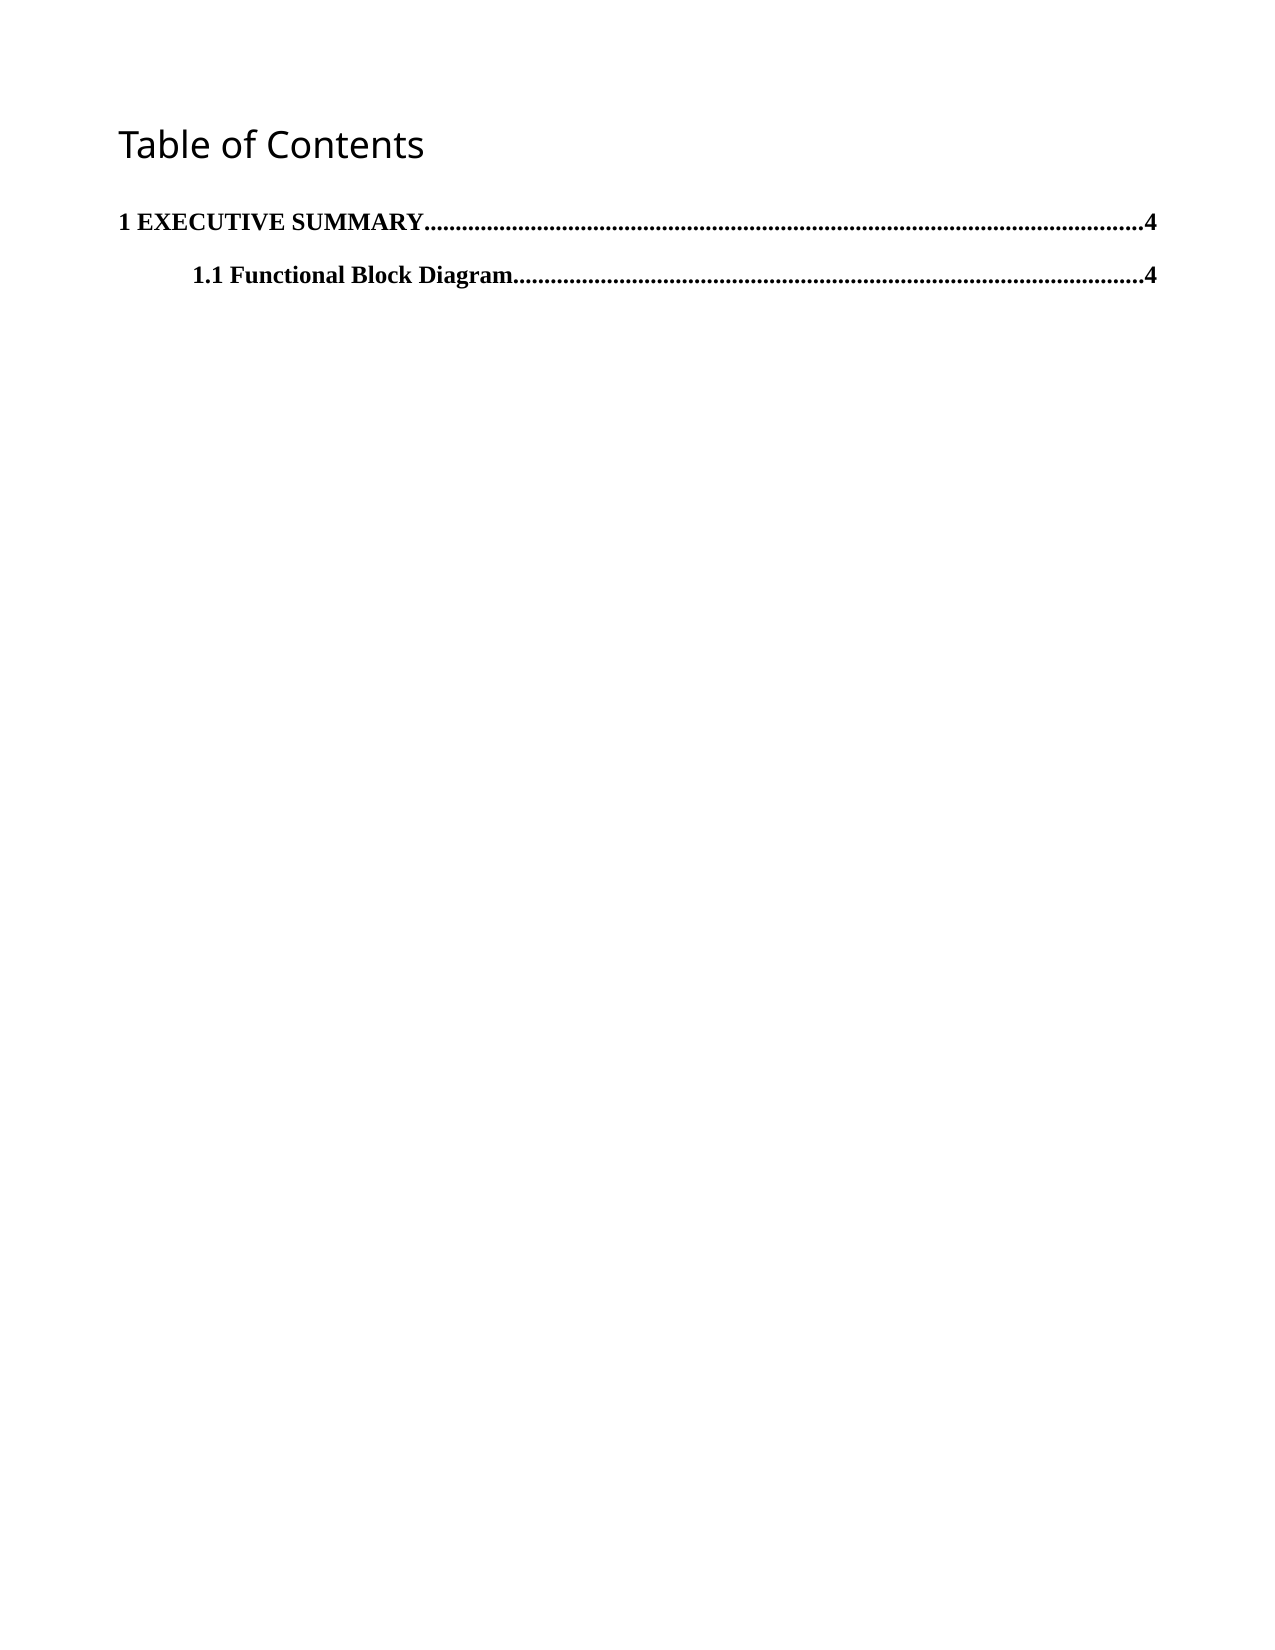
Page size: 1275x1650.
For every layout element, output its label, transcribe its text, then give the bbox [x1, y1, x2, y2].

text 1 Executive Summary 4 [118, 207, 1157, 235]
text 1.1 Functional Block Diagram 4 [192, 260, 1157, 289]
text Table of Contents [118, 118, 1157, 169]
